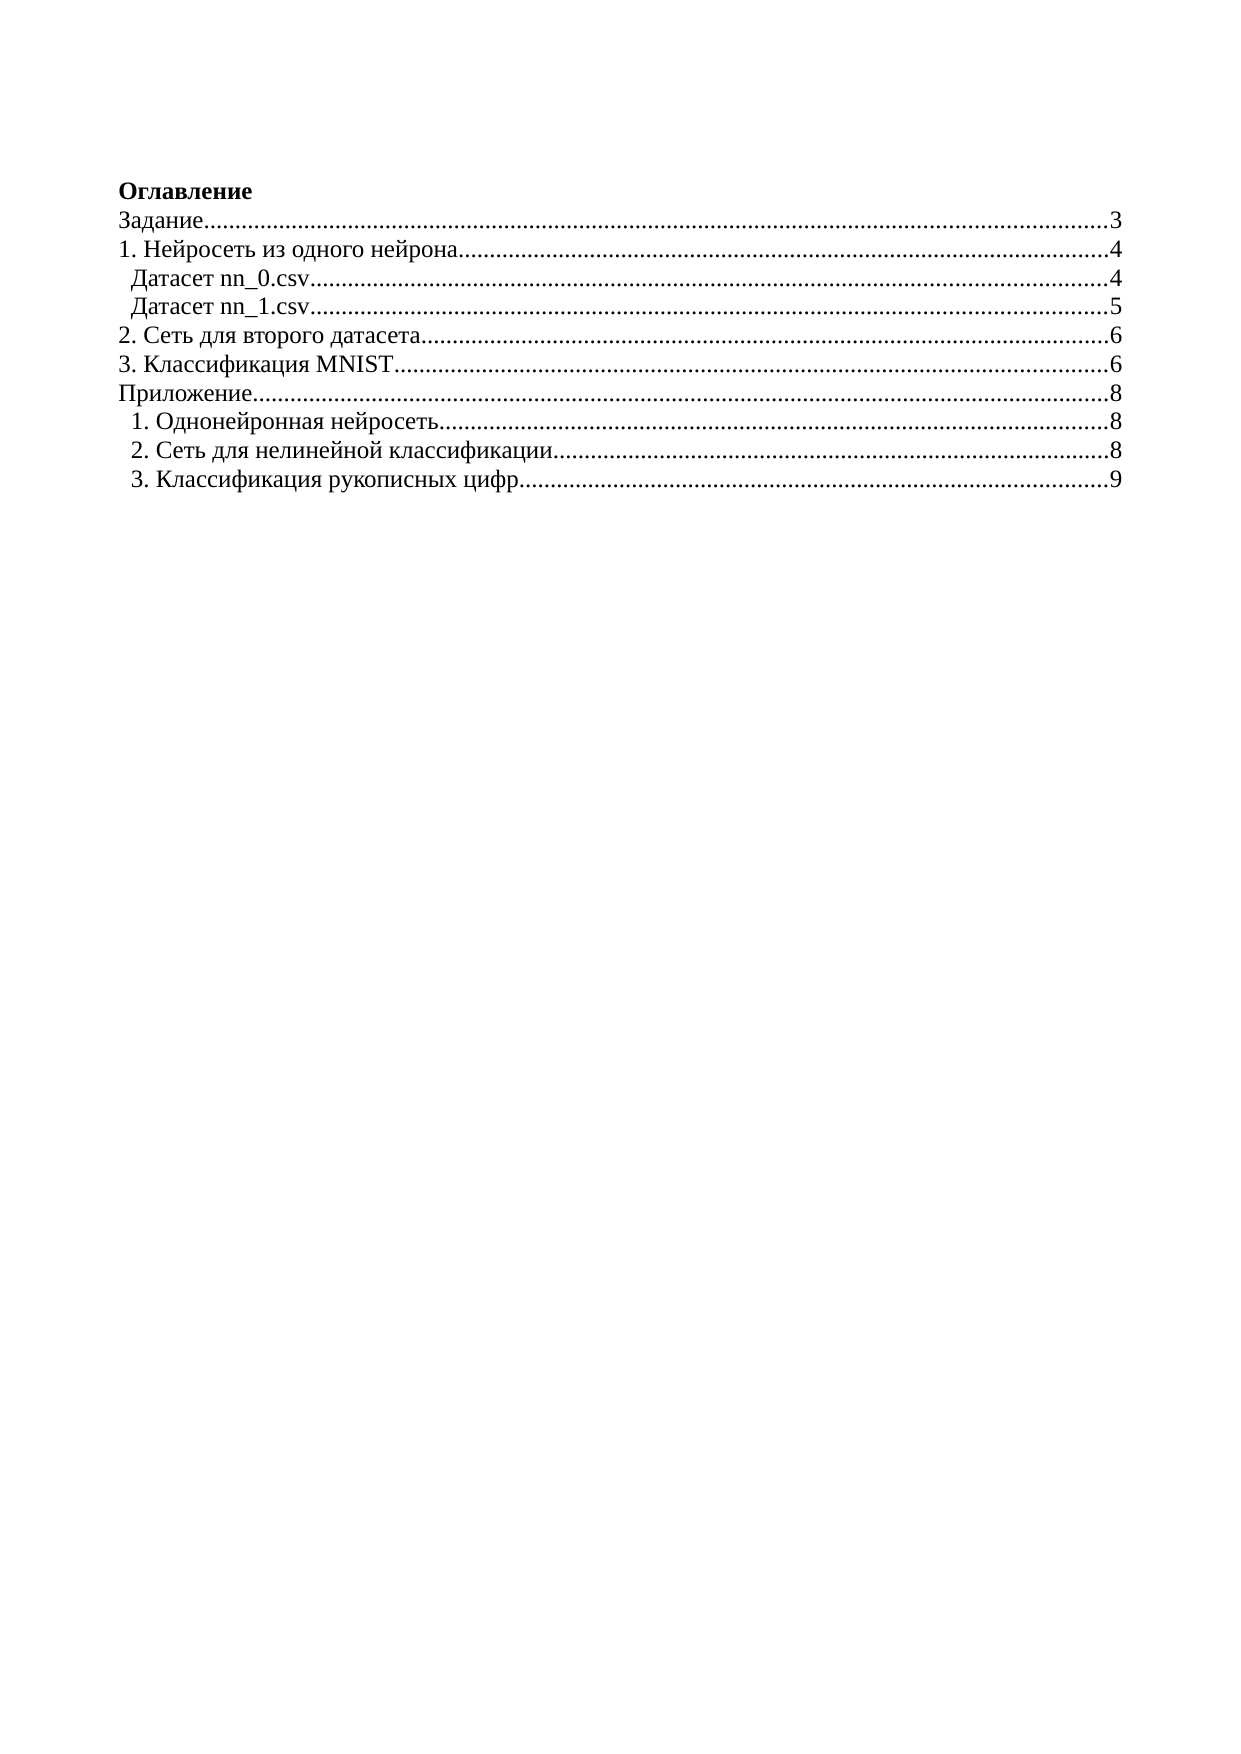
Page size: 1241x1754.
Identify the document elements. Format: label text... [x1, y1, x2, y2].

text 2. Сеть для второго датасета 6 [118, 320, 1122, 349]
text 1. Нейросеть из одного нейрона 4 [118, 234, 1122, 263]
text 3. Классификация рукописных цифр 9 [118, 464, 1122, 493]
text 3. Классификация MNIST 6 [118, 349, 1122, 378]
text Оглавление [118, 176, 1122, 205]
text 1. Однонейронная нейросеть 8 [118, 406, 1122, 435]
text Датасет nn_0.csv 4 [118, 263, 1122, 291]
text 2. Сеть для нелинейной классификации 8 [118, 435, 1122, 464]
text Приложение 8 [118, 378, 1122, 406]
text Задание 3 [118, 205, 1122, 234]
text Датасет nn_1.csv 5 [118, 291, 1122, 320]
